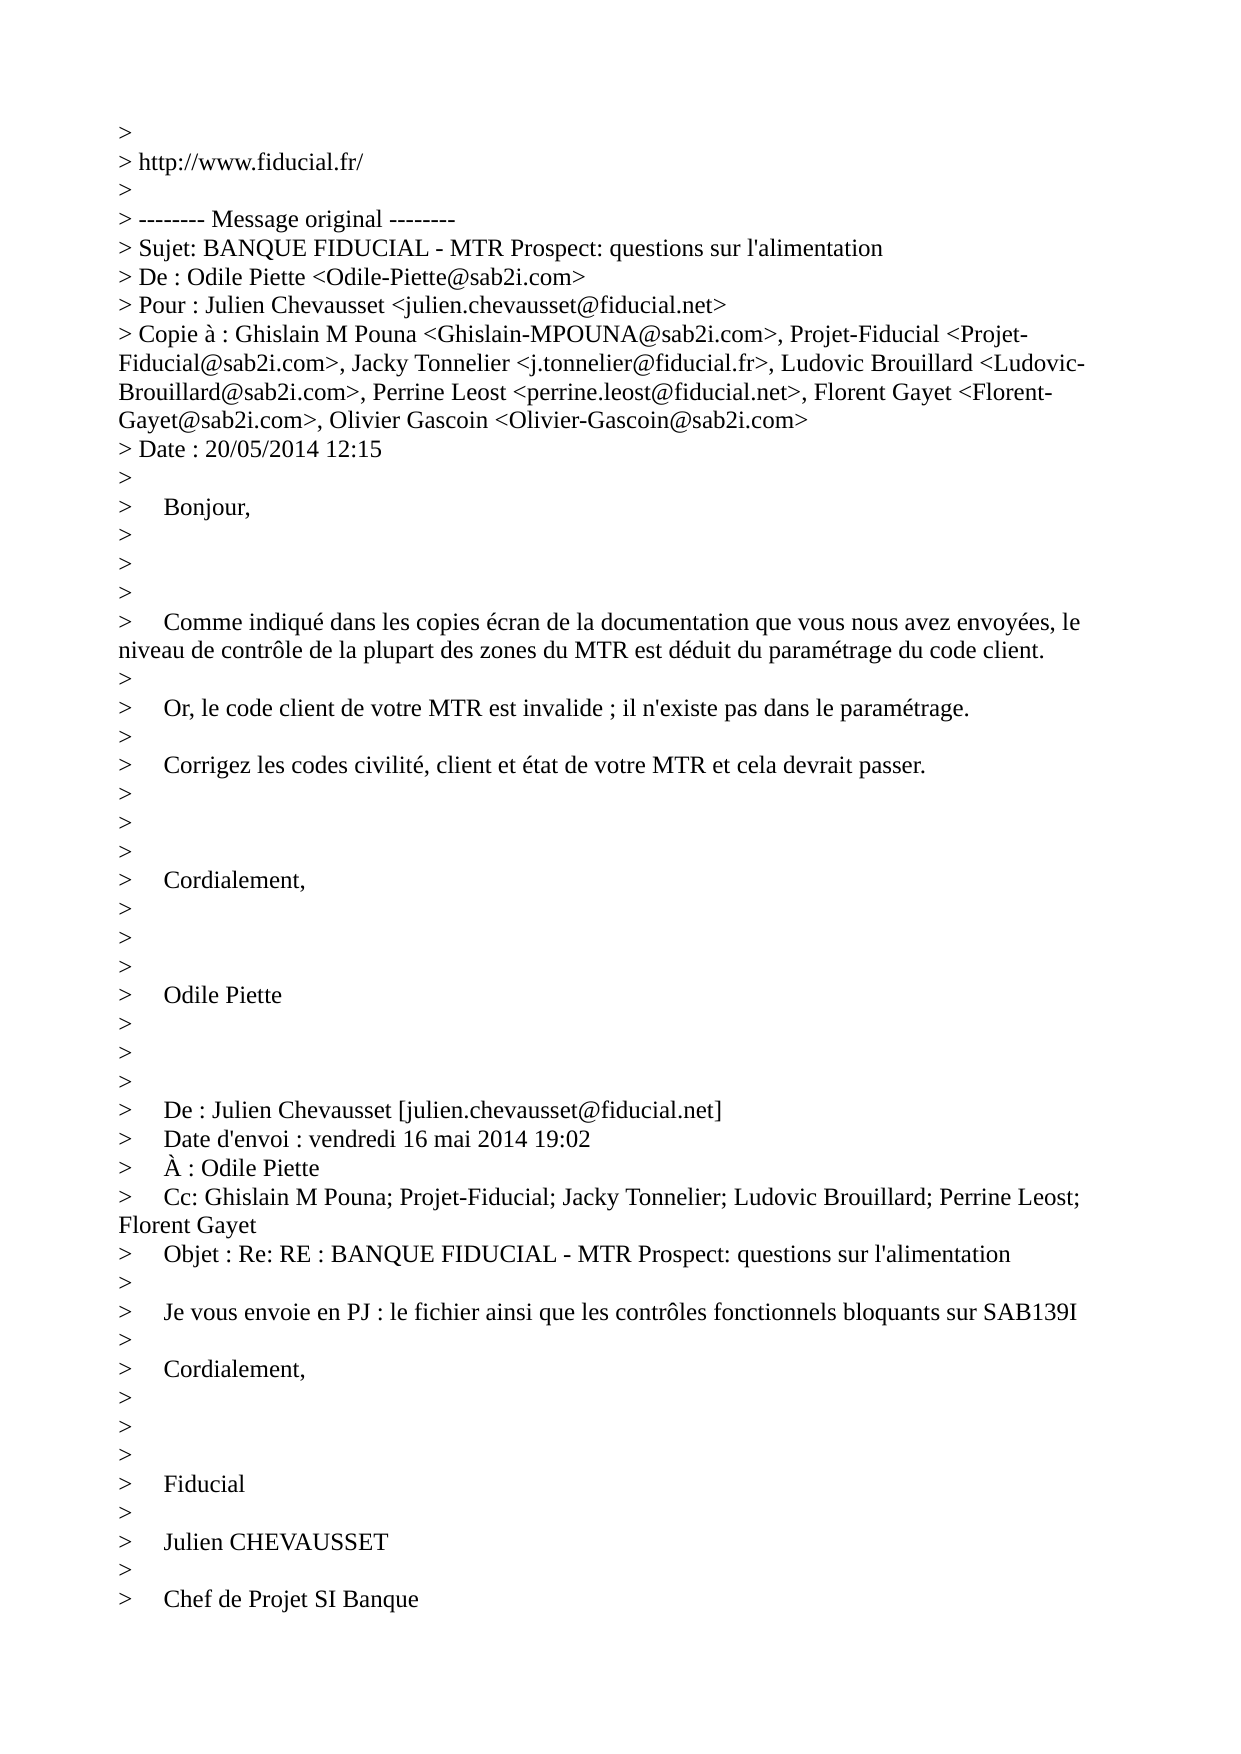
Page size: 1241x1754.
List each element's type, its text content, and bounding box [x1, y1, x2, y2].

text > [118, 176, 1122, 204]
text > Cc: Ghislain M Pouna; Projet-Fiducial; Jacky Tonnelier; Ludovic Brouillard; Perrine Leost; Florent Gayet [118, 1182, 1122, 1239]
text > Comme indiqué dans les copies écran de la documentation que vous nous avez envoyées, le niveau de contrôle de la plupart des zones du MTR est déduit du paramétrage du code client. [118, 607, 1122, 664]
text > À : Odile Piette [118, 1153, 1122, 1182]
text > Sujet: BANQUE FIDUCIAL - MTR Prospect: questions sur l'alimentation [118, 233, 1122, 262]
text > Pour : Julien Chevausset <julien.chevausset@fiducial.net> [118, 291, 1122, 319]
text > [118, 549, 1122, 578]
text > [118, 923, 1122, 952]
text > [118, 578, 1122, 607]
text > Fiducial [118, 1469, 1122, 1498]
text > [118, 1038, 1122, 1067]
text > Corrigez les codes civilité, client et état de votre MTR et cela devrait passer. [118, 751, 1122, 779]
text > De : Julien Chevausset [julien.chevausset@fiducial.net] [118, 1096, 1122, 1124]
text > [118, 1556, 1122, 1584]
text > [118, 779, 1122, 808]
text > http://www.fiducial.fr/ [118, 147, 1122, 176]
text > Date : 20/05/2014 12:15 [118, 434, 1122, 463]
text > De : Odile Piette <Odile-Piette@sab2i.com> [118, 262, 1122, 291]
text > [118, 463, 1122, 492]
text > Cordialement, [118, 1354, 1122, 1383]
text > [118, 894, 1122, 923]
text > Date d'envoi : vendredi 16 mai 2014 19:02 [118, 1124, 1122, 1153]
text > [118, 1067, 1122, 1096]
text > Chef de Projet SI Banque [118, 1584, 1122, 1613]
text > [118, 808, 1122, 837]
text > [118, 1009, 1122, 1038]
text > Copie à : Ghislain M Pouna <Ghislain-MPOUNA@sab2i.com>, Projet-Fiducial <Projet-Fiducial@sab2i.com>, Jacky Tonnelier <j.tonnelier@fiducial.fr>, Ludovic Brouillard <Ludovic-Brouillard@sab2i.com>, Perrine Leost <perrine.leost@fiducial.net>, Florent Gayet <Florent-Gayet@sab2i.com>, Olivier Gascoin <Olivier-Gascoin@sab2i.com> [118, 319, 1122, 434]
text > -------- Message original -------- [118, 204, 1122, 233]
text > [118, 1268, 1122, 1297]
text > [118, 664, 1122, 693]
text > [118, 118, 1122, 147]
text > [118, 1498, 1122, 1527]
text > [118, 952, 1122, 981]
text > Bonjour, [118, 492, 1122, 521]
text > [118, 837, 1122, 866]
text > [118, 1326, 1122, 1354]
text > Objet : Re: RE : BANQUE FIDUCIAL - MTR Prospect: questions sur l'alimentation [118, 1239, 1122, 1268]
text > [118, 722, 1122, 751]
text > [118, 1383, 1122, 1412]
text > Cordialement, [118, 866, 1122, 894]
text > Or, le code client de votre MTR est invalide ; il n'existe pas dans le paramétrage. [118, 693, 1122, 722]
text > Odile Piette [118, 981, 1122, 1009]
text > Julien CHEVAUSSET [118, 1527, 1122, 1556]
text > [118, 1441, 1122, 1469]
text > Je vous envoie en PJ : le fichier ainsi que les contrôles fonctionnels bloquants sur SAB139I [118, 1297, 1122, 1326]
text > [118, 1412, 1122, 1441]
text > [118, 521, 1122, 549]
